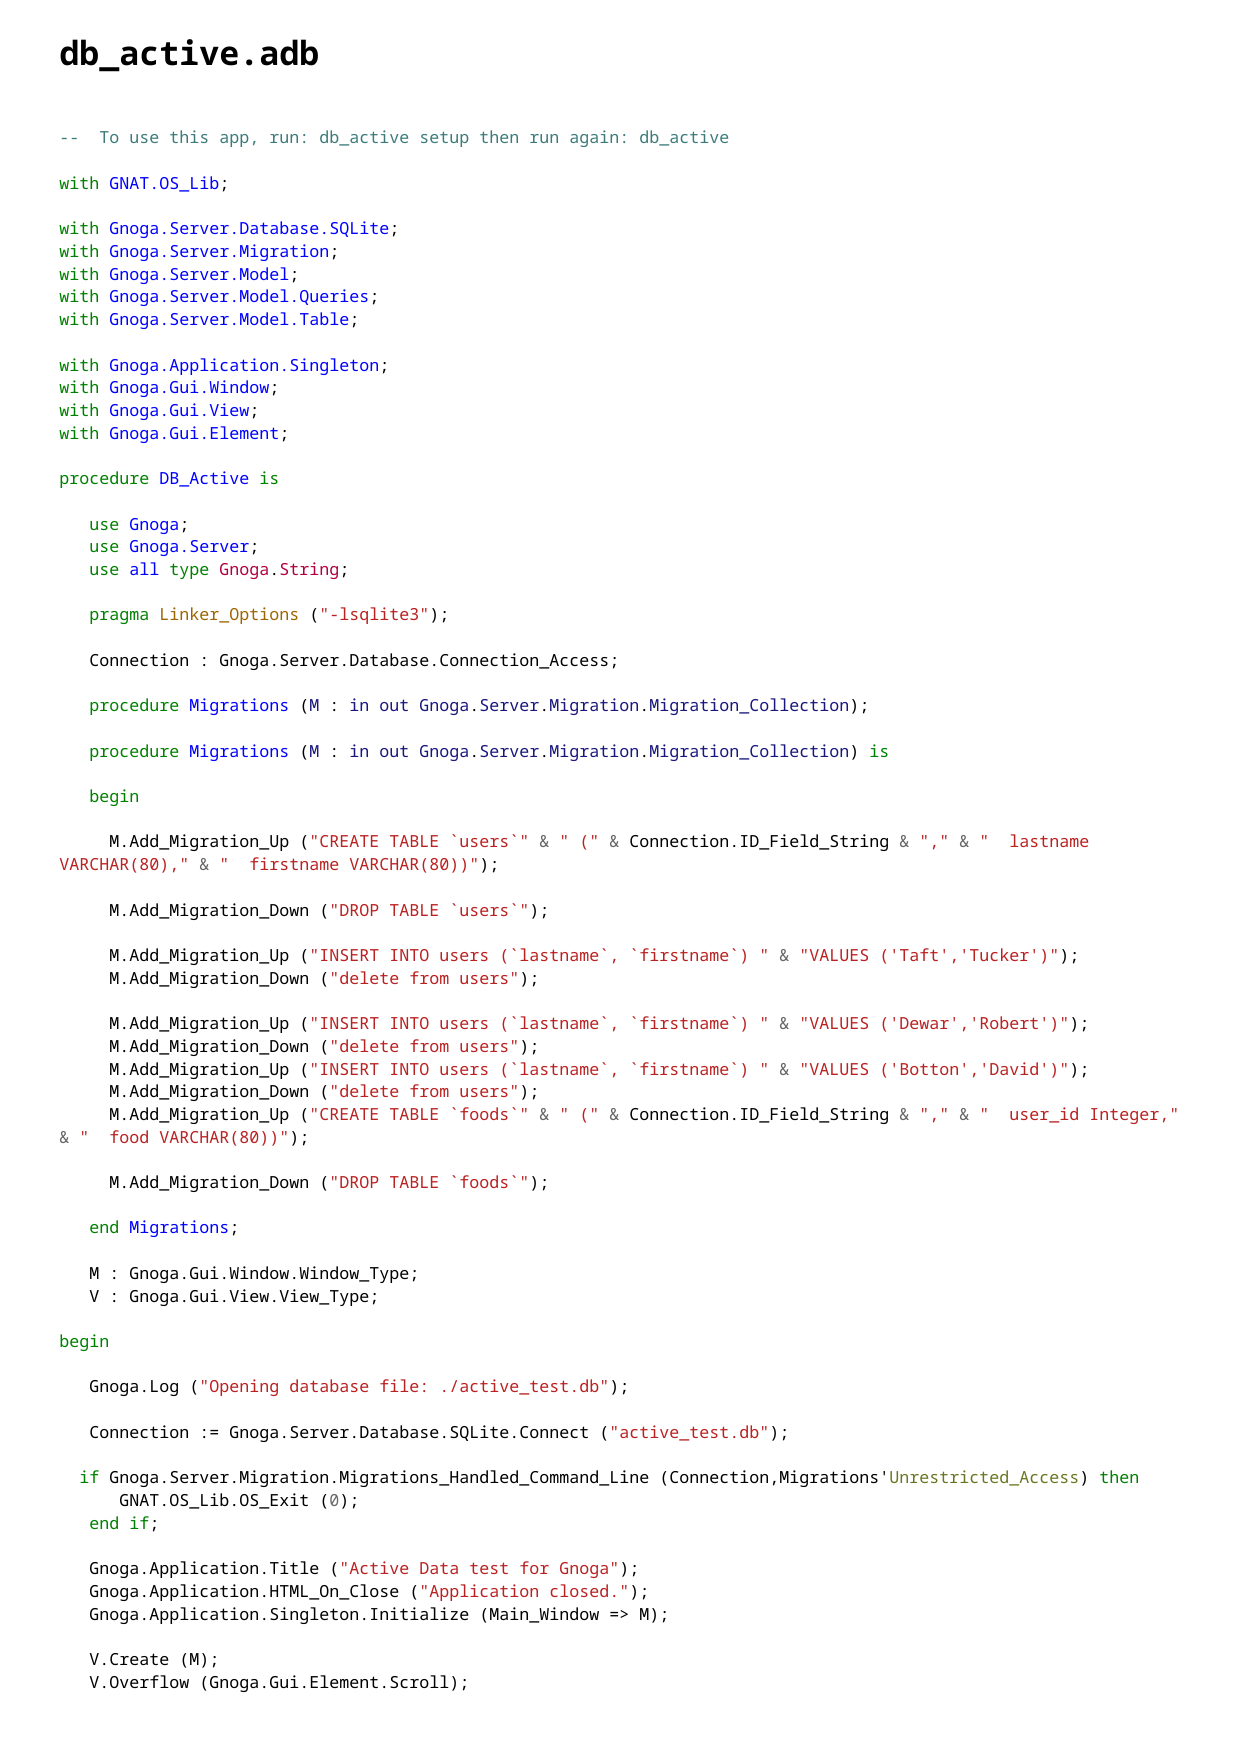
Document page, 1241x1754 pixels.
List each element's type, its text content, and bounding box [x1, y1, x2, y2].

text with Gnoga.Server.Model.Table; [59, 308, 1181, 330]
text M.Add_Migration_Up ("CREATE TABLE `users`" & " (" & Connection.ID_Field_String & "," & " lastname VARCHAR(80)," & " firstname VARCHAR(80))"); [59, 830, 1181, 875]
text with GNAT.OS_Lib; [59, 171, 1181, 194]
text Gnoga.Application.Title ("Active Data test for Gnoga"); [59, 1557, 1181, 1579]
text with Gnoga.Gui.Element; [59, 421, 1181, 444]
text Gnoga.Log ("Opening database file: ./active_test.db"); [59, 1375, 1181, 1398]
text Gnoga.Application.Singleton.Initialize (Main_Window => M); [59, 1602, 1181, 1625]
text M.Add_Migration_Up ("INSERT INTO users (`lastname`, `firstname`) " & "VALUES ('Botton','David')"); [59, 1057, 1181, 1080]
text begin [59, 1329, 1181, 1352]
text with Gnoga.Server.Model; [59, 262, 1181, 285]
text M.Add_Migration_Up ("CREATE TABLE `foods`" & " (" & Connection.ID_Field_String & "," & " user_id Integer," & " food VARCHAR(80))"); [59, 1102, 1181, 1148]
text Connection := Gnoga.Server.Database.SQLite.Connect ("active_test.db"); [59, 1420, 1181, 1443]
text M.Add_Migration_Down ("DROP TABLE `users`"); [59, 898, 1181, 921]
text M.Add_Migration_Down ("delete from users"); [59, 1034, 1181, 1057]
text with Gnoga.Server.Database.SQLite; [59, 217, 1181, 239]
text use Gnoga; [59, 512, 1181, 535]
text procedure Migrations (M : in out Gnoga.Server.Migration.Migration_Collection); [59, 694, 1181, 716]
text M.Add_Migration_Up ("INSERT INTO users (`lastname`, `firstname`) " & "VALUES ('Taft','Tucker')"); [59, 943, 1181, 966]
text with Gnoga.Server.Migration; [59, 239, 1181, 262]
text procedure DB_Active is [59, 467, 1181, 489]
text V.Create (M); [59, 1647, 1181, 1670]
text end Migrations; [59, 1216, 1181, 1239]
text M.Add_Migration_Down ("DROP TABLE `foods`"); [59, 1171, 1181, 1193]
text use all type Gnoga.String; [59, 557, 1181, 580]
text with Gnoga.Gui.Window; [59, 376, 1181, 398]
text with Gnoga.Gui.View; [59, 398, 1181, 421]
text M : Gnoga.Gui.Window.Window_Type; [59, 1261, 1181, 1284]
text -- To use this app, run: db_active setup then run again: db_active [59, 126, 1181, 149]
text M.Add_Migration_Up ("INSERT INTO users (`lastname`, `firstname`) " & "VALUES ('Dewar','Robert')"); [59, 1012, 1181, 1034]
text begin [59, 784, 1181, 807]
text pragma Linker_Options ("-lsqlite3"); [59, 603, 1181, 626]
text procedure Migrations (M : in out Gnoga.Server.Migration.Migration_Collection) is [59, 739, 1181, 762]
text with Gnoga.Server.Model.Queries; [59, 285, 1181, 308]
text Gnoga.Application.HTML_On_Close ("Application closed."); [59, 1579, 1181, 1602]
text M.Add_Migration_Down ("delete from users"); [59, 966, 1181, 989]
text V.Overflow (Gnoga.Gui.Element.Scroll); [59, 1670, 1181, 1693]
text M.Add_Migration_Down ("delete from users"); [59, 1080, 1181, 1102]
text db_active.adb [59, 29, 1181, 75]
text use Gnoga.Server; [59, 535, 1181, 557]
text GNAT.OS_Lib.OS_Exit (0); [59, 1488, 1181, 1511]
text Connection : Gnoga.Server.Database.Connection_Access; [59, 648, 1181, 671]
text end if; [59, 1511, 1181, 1534]
text if Gnoga.Server.Migration.Migrations_Handled_Command_Line (Connection,Migrations'Unrestricted_Access) then [59, 1466, 1181, 1488]
text V : Gnoga.Gui.View.View_Type; [59, 1284, 1181, 1307]
text with Gnoga.Application.Singleton; [59, 353, 1181, 376]
